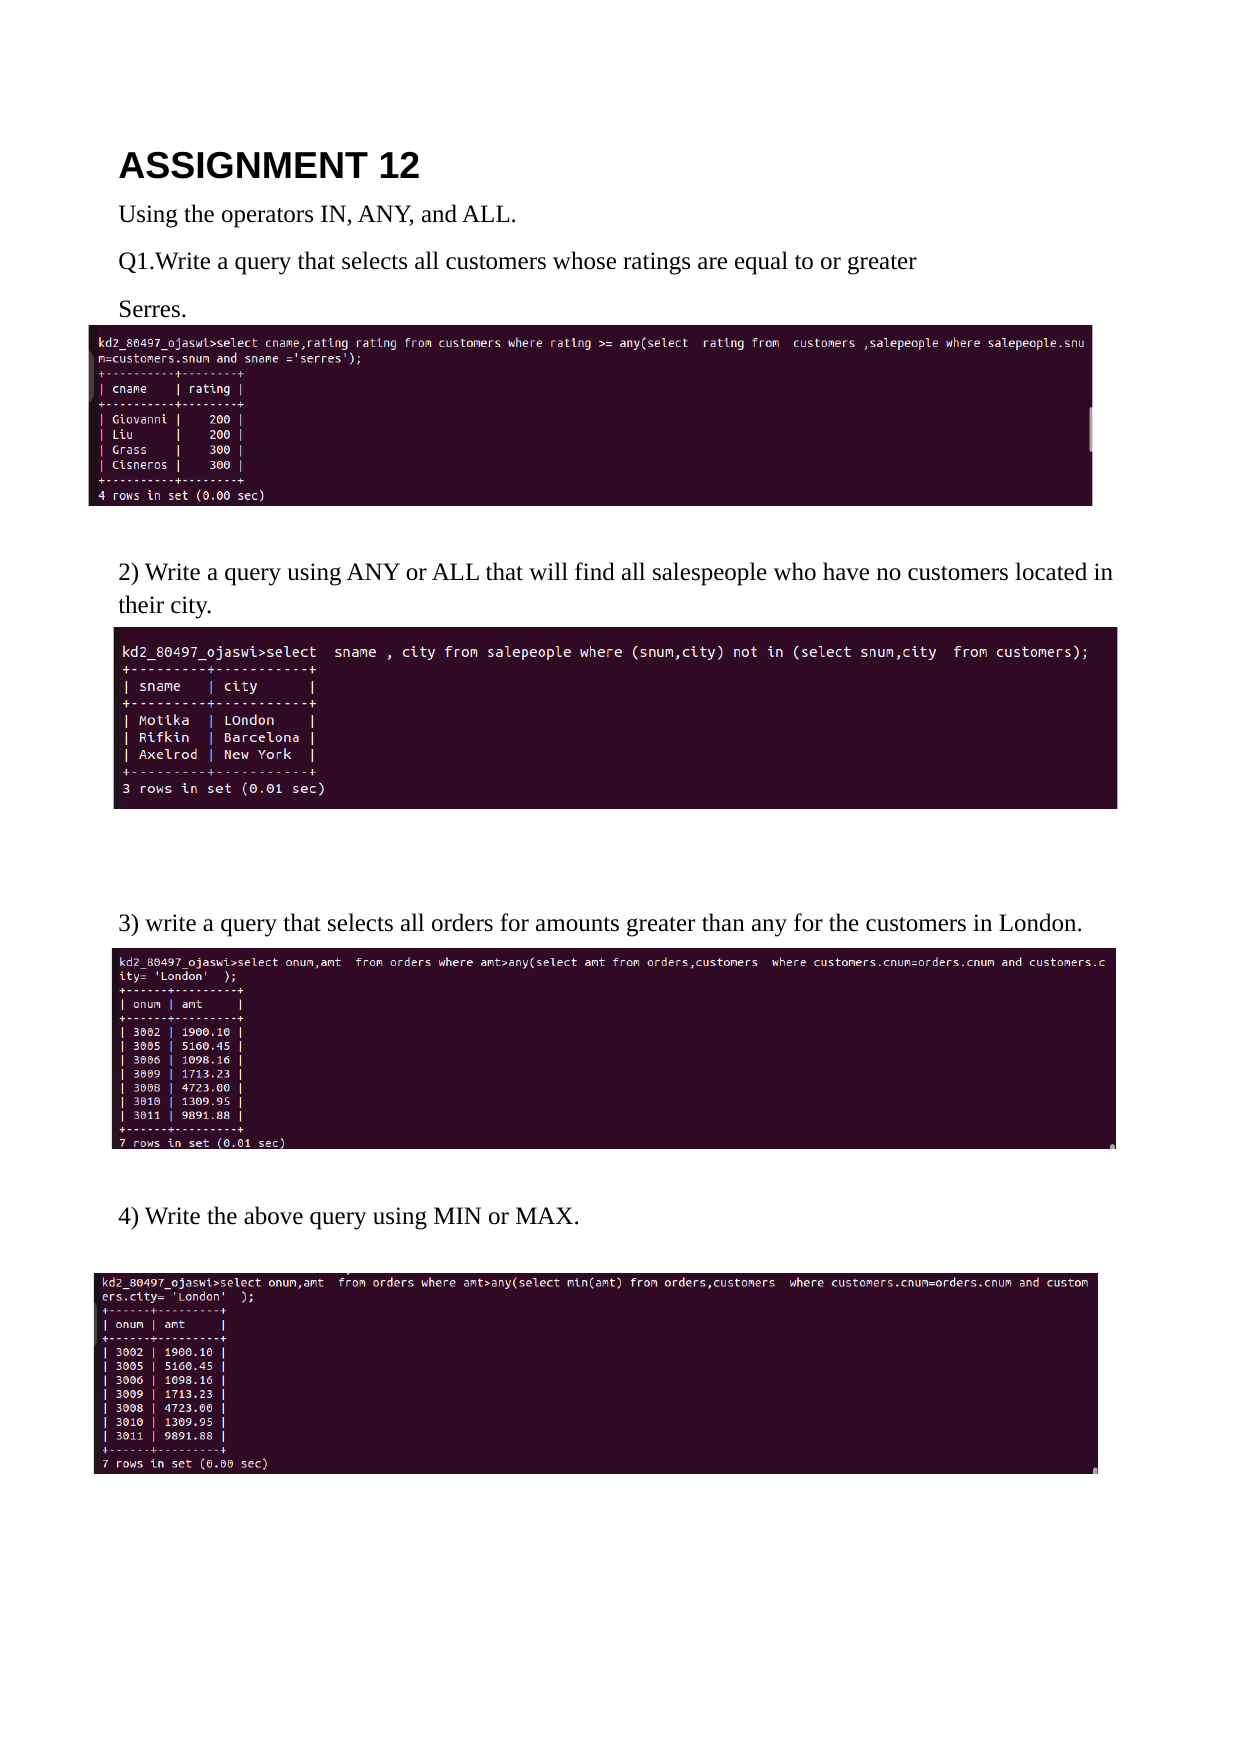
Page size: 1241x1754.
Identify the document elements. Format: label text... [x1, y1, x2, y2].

subtitle ASSIGNMENT 12 [118, 143, 1122, 186]
text Using the operators IN, ANY, and ALL. [118, 199, 1122, 227]
picture [88, 325, 1093, 506]
text 2) Write a query using ANY or ALL that will find all salespeople who have no customers located in their city. [118, 557, 1122, 619]
picture [93, 1273, 1098, 1474]
text Serres. [118, 294, 1122, 323]
picture [111, 948, 1116, 1149]
picture [113, 627, 1118, 809]
text Q1.Write a query that selects all customers whose ratings are equal to or greater [118, 246, 1122, 275]
text 4) Write the above query using MIN or MAX. [118, 1201, 1122, 1229]
text 3) write a query that selects all orders for amounts greater than any for the customers in London. [118, 908, 1122, 937]
